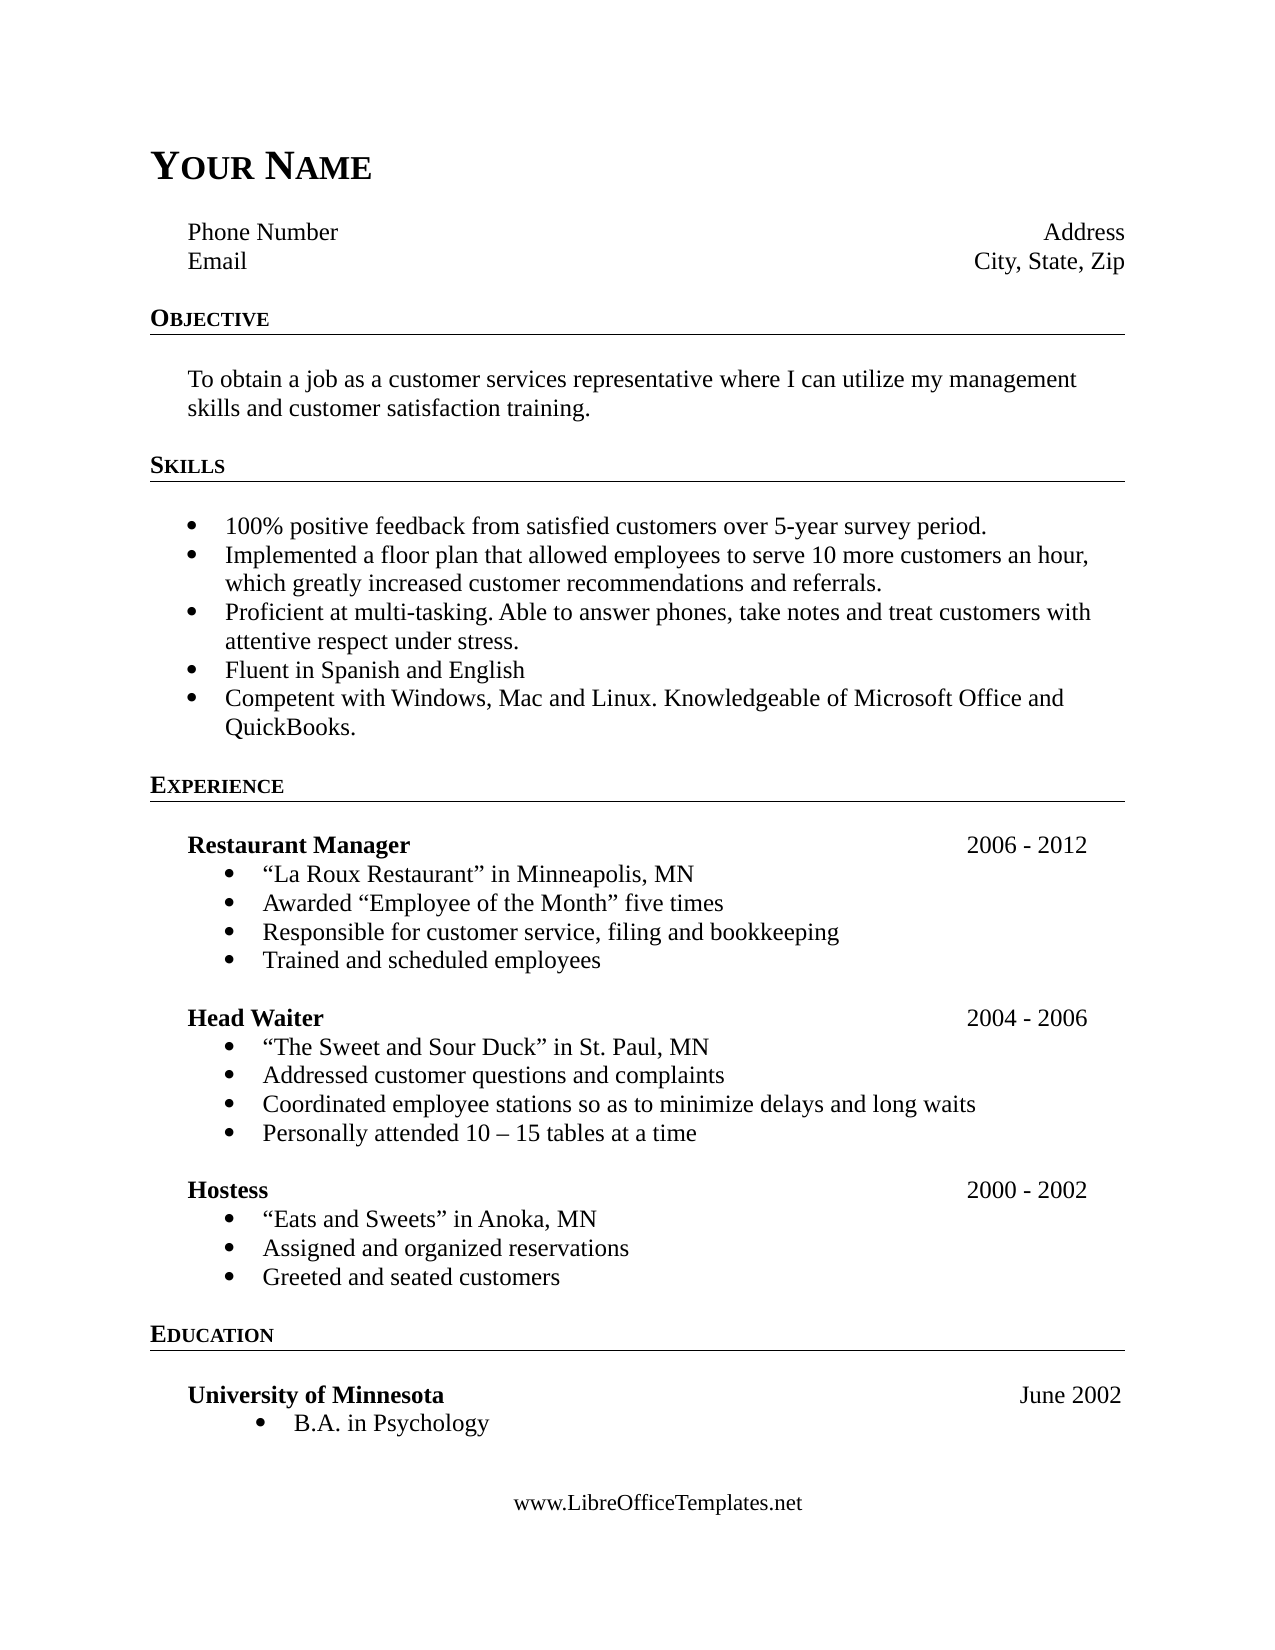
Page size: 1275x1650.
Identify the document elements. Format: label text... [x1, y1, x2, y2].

list Implemented a floor plan that allowed employees to serve 10 more customers an hour, which greatly increased customer recommendations and referrals. [187, 540, 1125, 597]
list Responsible for customer service, filing and bookkeeping [225, 917, 1125, 945]
list “La Roux Restaurant” in Minneapolis, MN [225, 859, 1125, 888]
list Assigned and organized reservations [225, 1233, 1125, 1262]
list “The Sweet and Sour Duck” in St. Paul, MN [225, 1032, 1125, 1060]
subtitle Experience [150, 770, 1125, 801]
text Head Waiter 2004 - 2006 [187, 1003, 1125, 1032]
list Coordinated employee stations so as to minimize delays and long waits [225, 1089, 1125, 1118]
text University of Minnesota June 2002 [187, 1380, 1125, 1408]
subtitle Objective [150, 303, 1125, 334]
list Greeted and seated customers [225, 1262, 1125, 1290]
list Personally attended 10 – 15 tables at a time [225, 1118, 1125, 1147]
list Fluent in Spanish and English [187, 655, 1125, 683]
text Hostess 2000 - 2002 [187, 1175, 1125, 1204]
subtitle Education [150, 1319, 1125, 1350]
table_header Address City, State, Zip [656, 217, 1136, 275]
list “Eats and Sweets” in Anoka, MN [225, 1204, 1125, 1233]
subtitle Skills [150, 450, 1125, 481]
list 100% positive feedback from satisfied customers over 5-year survey period. [187, 511, 1125, 540]
list Proficient at multi-tasking. Able to answer phones, take notes and treat customers with attentive respect under stress. [187, 597, 1125, 655]
table_header Phone Number Email [176, 217, 656, 275]
list www.LibreOfficeTemplates.net [459, 1488, 856, 1515]
list B.A. in Psychology [256, 1408, 1125, 1437]
text Restaurant Manager 2006 - 2012 [187, 830, 1125, 859]
text Your Name [150, 141, 1125, 188]
list Competent with Windows, Mac and Linux. Knowledgeable of Microsoft Office and QuickBooks. [187, 683, 1125, 741]
list Awarded “Employee of the Month” five times [225, 888, 1125, 917]
text To obtain a job as a customer services representative where I can utilize my management skills and customer satisfaction training. [187, 364, 1125, 422]
list Addressed customer questions and complaints [225, 1060, 1125, 1089]
list Trained and scheduled employees [225, 945, 1125, 974]
